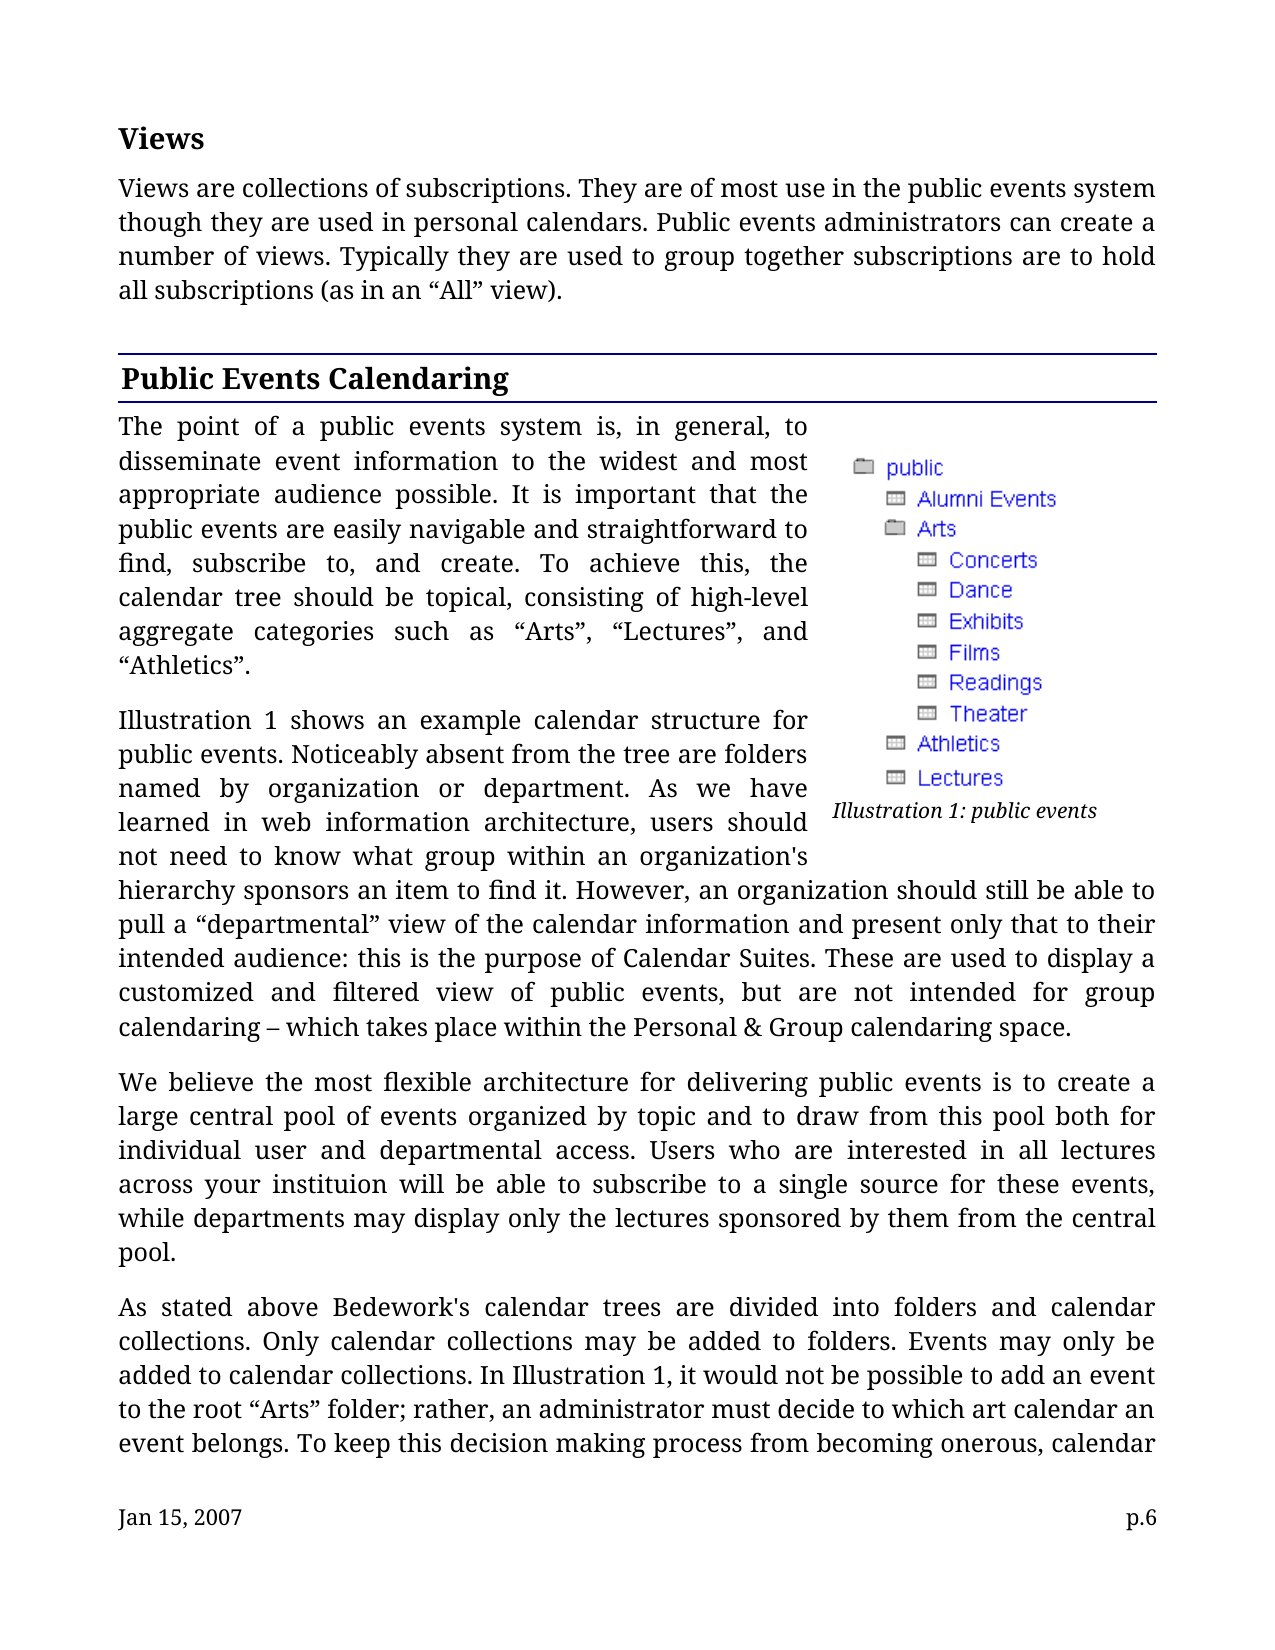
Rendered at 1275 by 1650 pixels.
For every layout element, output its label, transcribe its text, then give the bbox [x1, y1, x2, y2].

subtitle Views [118, 118, 1157, 158]
text Illustration 1 shows an example calendar structure for public events. Noticeably absent from the tree are folders named by organization or department. As we have learned in web information architecture, users should not need to know what group within an organization's hierarchy sponsors an item to find it. However, an organization should still be able to pull a “departmental” view of the calendar information and present only that to their intended audience: this is the purpose of Calendar Suites. These are used to display a customized and filtered view of public events, but are not intended for group calendaring – which takes place within the Personal & Group calendaring space. [118, 703, 1157, 1043]
text We believe the most flexible architecture for delivering public events is to create a large central pool of events organized by topic and to draw from this pool both for individual user and departmental access. Users who are interested in all lectures across your instituion will be able to subscribe to a single source for these events, while departments may display only the lectures sponsored by them from the central pool. [118, 1064, 1157, 1269]
text Views are collections of subscriptions. They are of most use in the public events system though they are used in personal calendars. Public events administrators can create a number of views. Typically they are used to group together subscriptions are to hold all subscriptions (as in an “All” view). [118, 170, 1157, 307]
text The point of a public events system is, in general, to disseminate event information to the widest and most appropriate audience possible. It is important that the public events are easily navigable and straightforward to find, subscribe to, and create. To achieve this, the calendar tree should be topical, consisting of high-level aggregate categories such as “Arts”, “Lectures”, and “Athletics”. [118, 409, 1157, 682]
text Illustration 1: public events [809, 438, 1123, 824]
subtitle Public Events Calendaring [118, 355, 1157, 401]
picture [846, 449, 1076, 797]
text As stated above Bedework's calendar trees are divided into folders and calendar collections. Only calendar collections may be added to folders. Events may only be added to calendar collections. In Illustration 1, it would not be possible to add an event to the root “Arts” folder; rather, an administrator must decide to which art calendar an event belongs. To keep this decision making process from becoming onerous, calendar [118, 1290, 1157, 1460]
